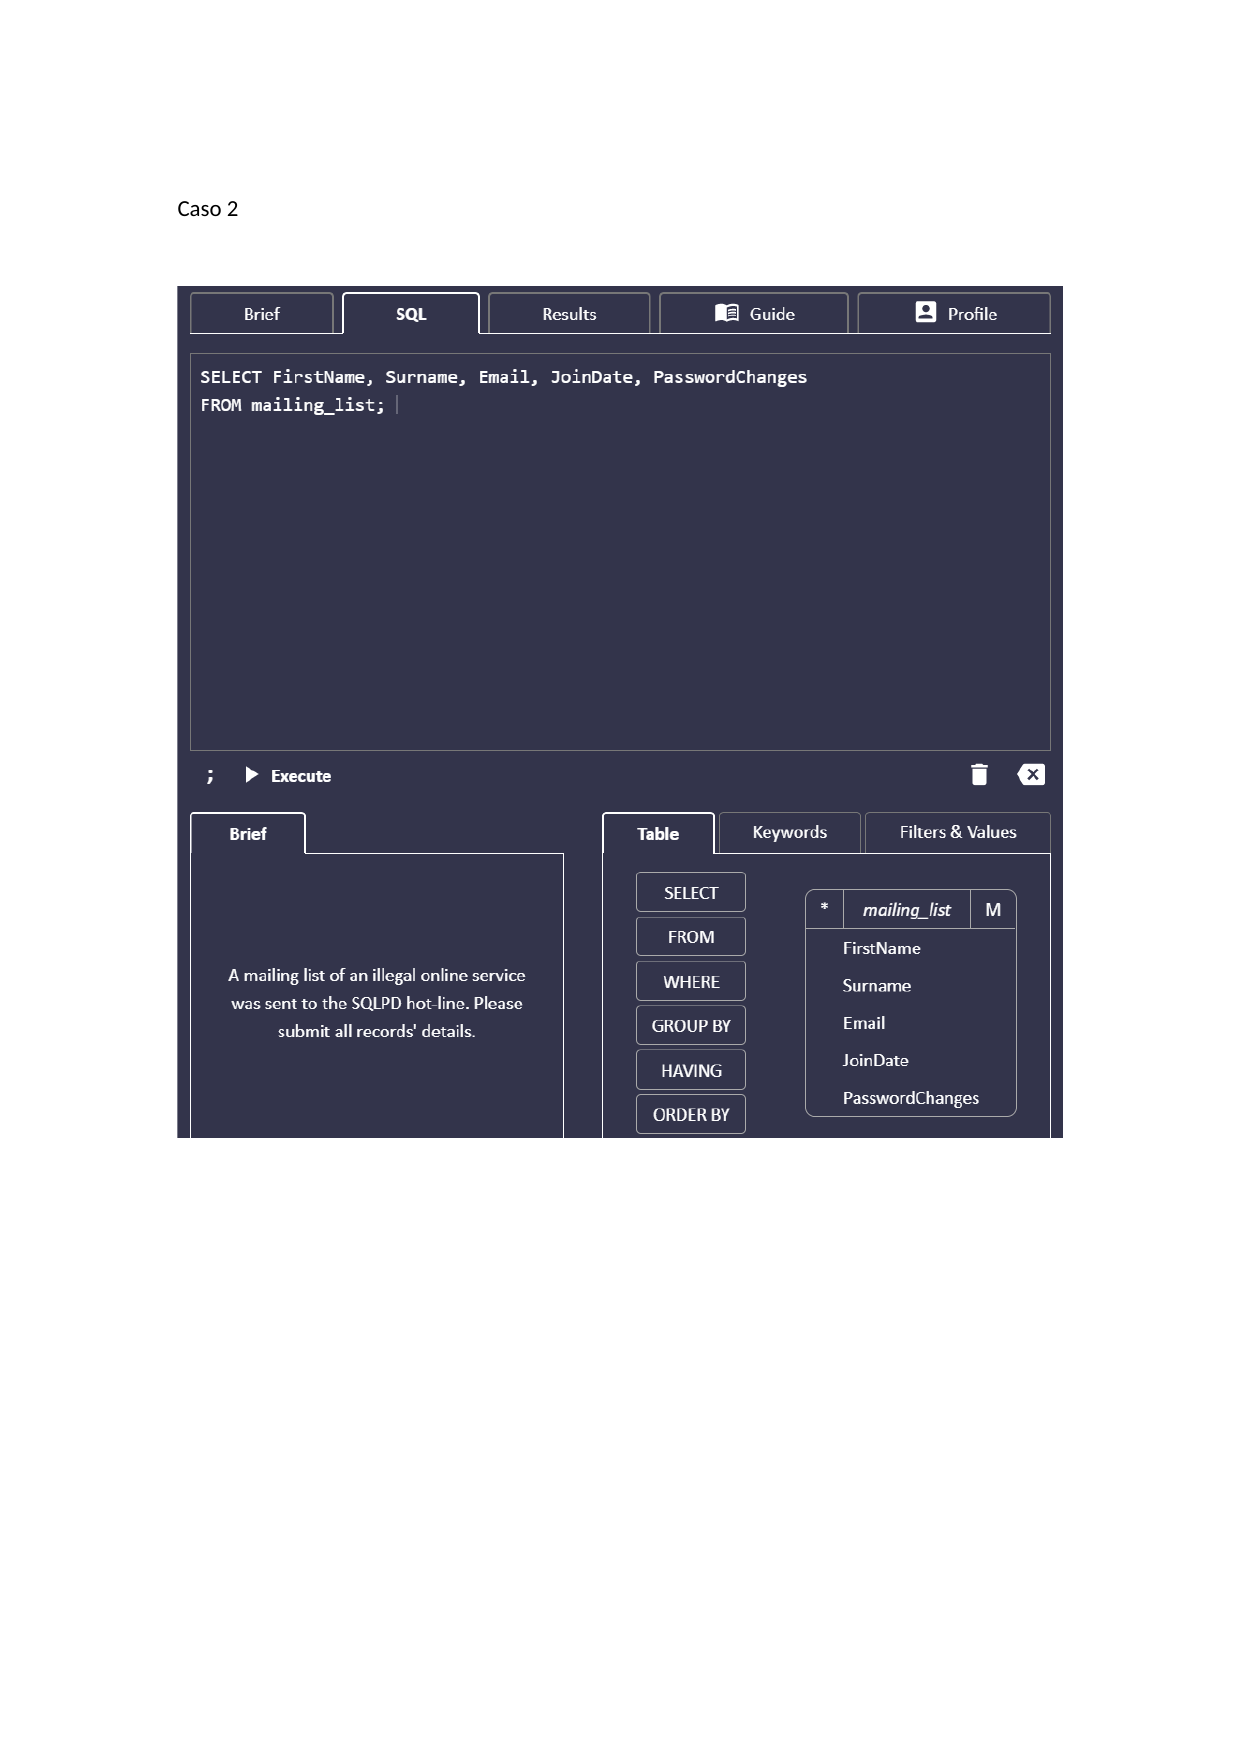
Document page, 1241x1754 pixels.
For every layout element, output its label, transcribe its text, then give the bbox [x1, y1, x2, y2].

text Caso 2 [177, 194, 1063, 222]
